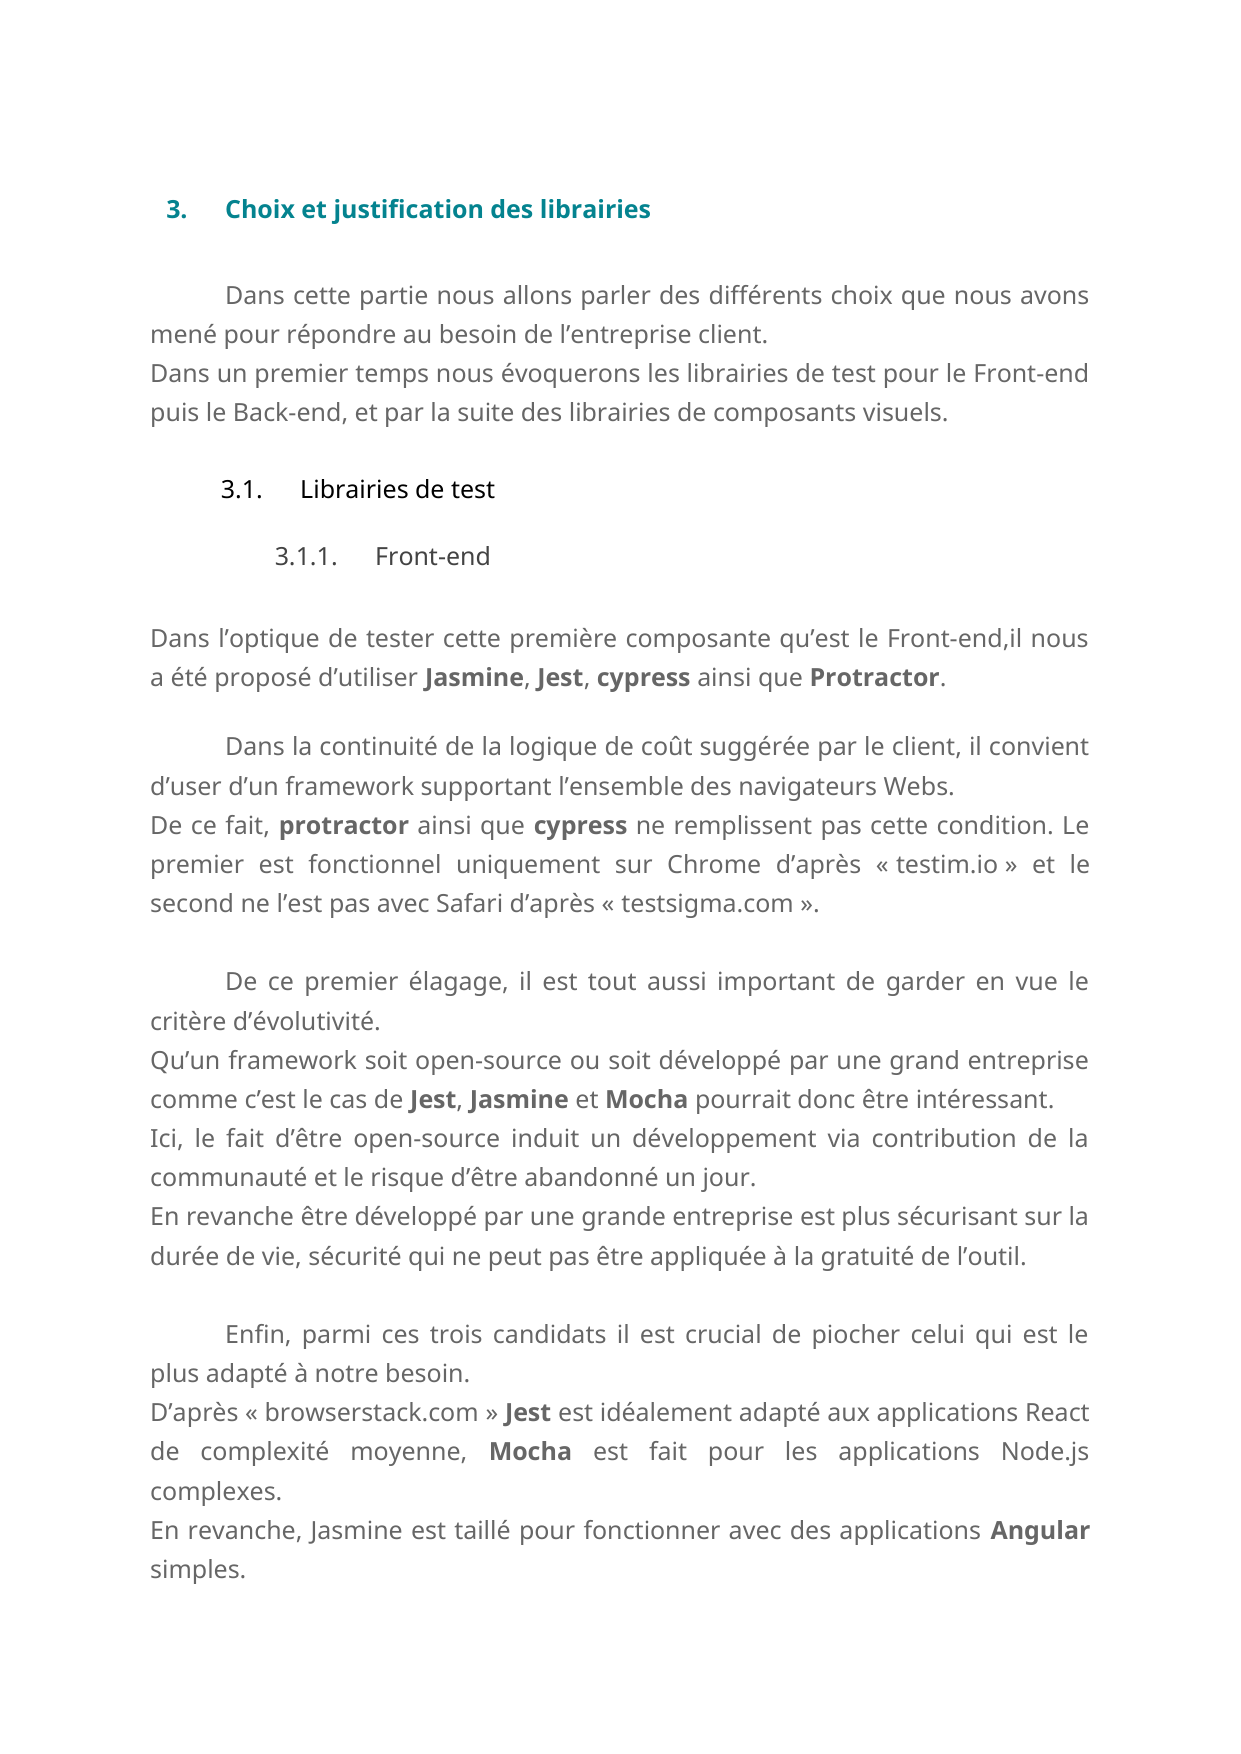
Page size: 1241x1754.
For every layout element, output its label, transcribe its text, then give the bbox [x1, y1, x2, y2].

text Dans cette partie nous allons parler des différents choix que nous avons mené pour répondre au besoin de l’entreprise client. [150, 277, 1090, 351]
text Ici, le fait d’être open-source induit un développement via contribution de la communauté et le risque d’être abandonné un jour. [150, 1121, 1090, 1194]
subtitle Front-end [337, 539, 1090, 573]
text Dans l’optique de tester cette première composante qu’est le Front-end,il nous a été proposé d’utiliser Jasmine, Jest, cypress ainsi que Protractor. [150, 621, 1090, 694]
text Dans un premier temps nous évoquerons les librairies de test pour le Front-end puis le Back-end, et par la suite des librairies de composants visuels. [150, 356, 1090, 429]
text En revanche être développé par une grande entreprise est plus sécurisant sur la durée de vie, sécurité qui ne peut pas être appliquée à la gratuité de l’outil. [150, 1199, 1090, 1272]
text Dans la continuité de la logique de coût suggérée par le client, il convient d’user d’un framework supportant l’ensemble des navigateurs Webs. [150, 729, 1090, 802]
subtitle Librairies de test [262, 472, 1090, 506]
text En revanche, Jasmine est taillé pour fonctionner avec des applications Angular simples. [150, 1512, 1090, 1586]
text D’après « browserstack.com » Jest est idéalement adapté aux applications React de complexité moyenne, Mocha est fait pour les applications Node.js complexes. [150, 1395, 1090, 1507]
subtitle Choix et justification des librairies [187, 192, 1090, 226]
text De ce premier élagage, il est tout aussi important de garder en vue le critère d’évolutivité. [150, 964, 1090, 1037]
text Enfin, parmi ces trois candidats il est crucial de piocher celui qui est le plus adapté à notre besoin. [150, 1317, 1090, 1390]
text Qu’un framework soit open-source ou soit développé par une grand entreprise comme c’est le cas de Jest, Jasmine et Mocha pourrait donc être intéressant. [150, 1042, 1090, 1116]
text De ce fait, protractor ainsi que cypress ne remplissent pas cette condition. Le premier est fonctionnel uniquement sur Chrome d’après « testim.io » et le second ne l’est pas avec Safari d’après « testsigma.com ». [150, 807, 1090, 920]
